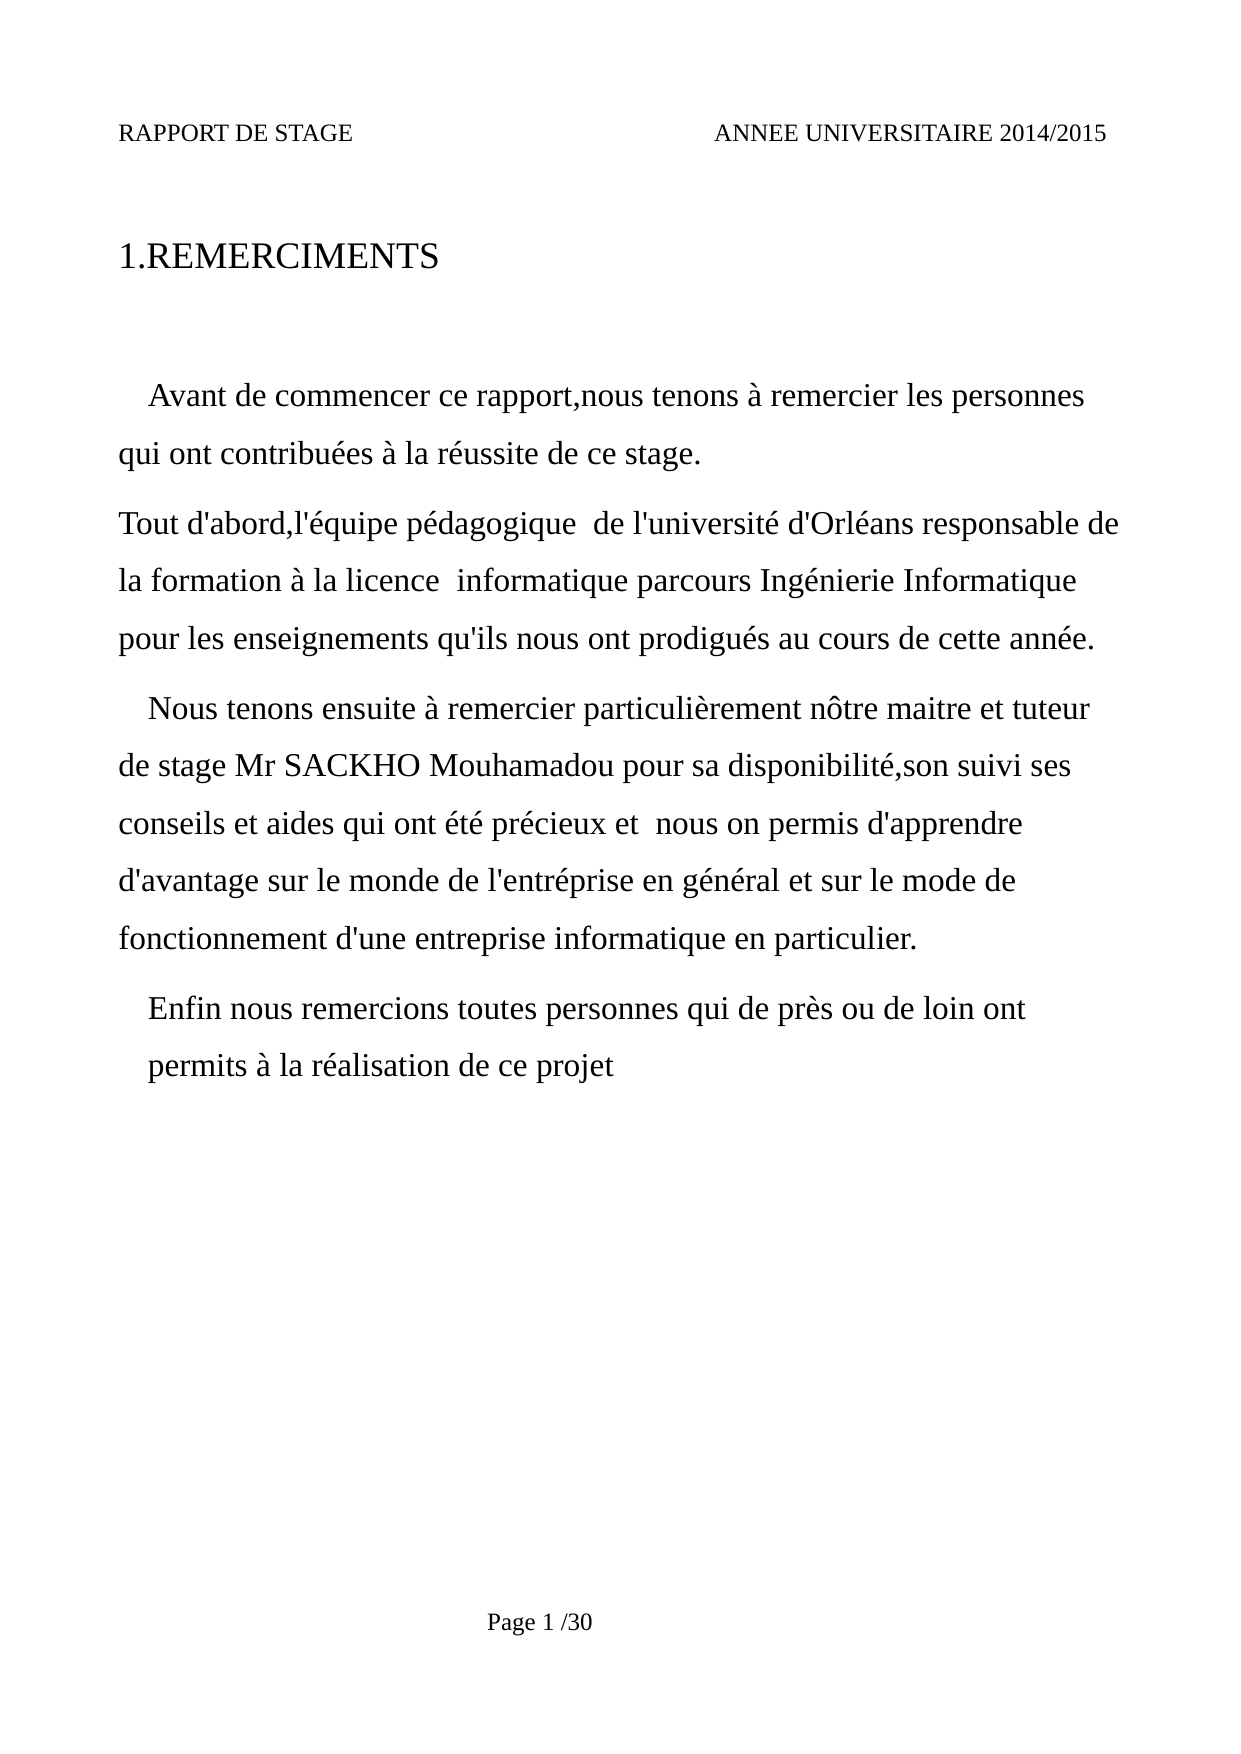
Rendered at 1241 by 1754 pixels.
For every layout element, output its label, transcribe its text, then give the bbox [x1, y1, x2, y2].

text Enfin nous remercions toutes personnes qui de près ou de loin ont permits à la réalisation de ce projet [148, 988, 1122, 1084]
text Avant de commencer ce rapport,nous tenons à remercier les personnes qui ont contribuées à la réussite de ce stage. [118, 376, 1122, 472]
text 1.REMERCIMENTS [118, 234, 1122, 277]
text Tout d'abord,l'équipe pédagogique de l'université d'Orléans responsable de la formation à la licence informatique parcours Ingénierie Informatique pour les enseignements qu'ils nous ont prodigués au cours de cette année. [118, 503, 1122, 657]
text Nous tenons ensuite à remercier particulièrement nôtre maitre et tuteur de stage Mr SACKHO Mouhamadou pour sa disponibilité,son suivi ses conseils et aides qui ont été précieux et nous on permis d'apprendre d'avantage sur le monde de l'entréprise en général et sur le mode de fonctionnement d'une entreprise informatique en particulier. [118, 688, 1122, 957]
